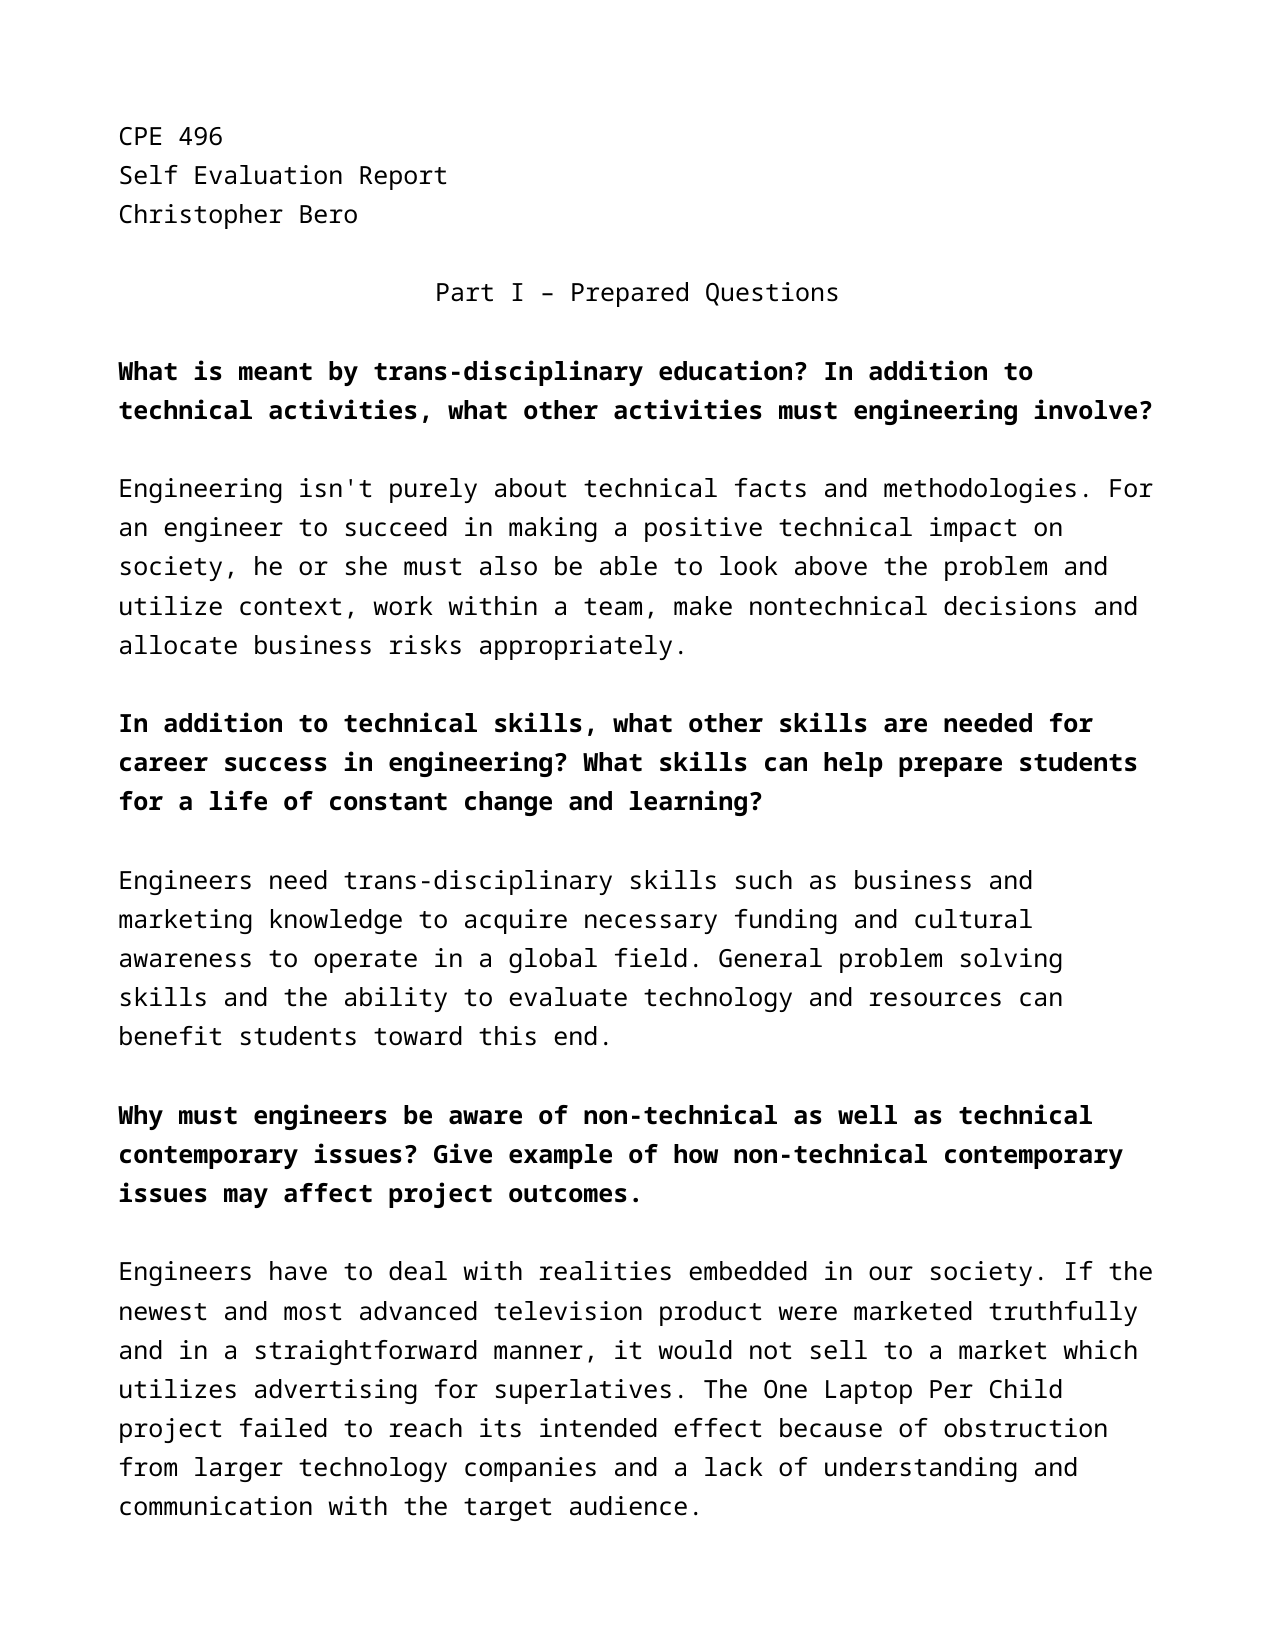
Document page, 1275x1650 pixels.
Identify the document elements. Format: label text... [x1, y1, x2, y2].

text What is meant by trans-disciplinary education? In addition to technical activities, what other activities must engineering involve? [118, 353, 1157, 426]
text In addition to technical skills, what other skills are needed for career success in engineering? What skills can help prepare students for a life of constant change and learning? [118, 666, 1157, 857]
text Why must engineers be aware of non-technical as well as technical contemporary issues? Give example of how non-technical contemporary issues may affect project outcomes. [118, 1097, 1157, 1210]
text Engineers have to deal with realities embedded in our society. If the newest and most advanced television product were marketed truthfully and in a straightforward manner, it would not sell to a market which utilizes advertising for superlatives. The One Laptop Per Child project failed to reach its intended effect because of obstruction from larger technology companies and a lack of understanding and communication with the target audience. [118, 1254, 1157, 1523]
text Part I – Prepared Questions [118, 275, 1157, 309]
text Engineers need trans-disciplinary skills such as business and marketing knowledge to acquire necessary funding and cultural awareness to operate in a global field. General problem solving skills and the ability to evaluate technology and resources can benefit students toward this end. [118, 862, 1157, 1053]
text CPE 496 [118, 118, 1157, 152]
text Christopher Bero [118, 196, 1157, 231]
text Engineering isn't purely about technical facts and methodologies. For an engineer to succeed in making a positive technical impact on society, he or she must also be able to look above the problem and utilize context, work within a team, make nontechnical decisions and allocate business risks appropriately. [118, 471, 1157, 661]
text Self Evaluation Report [118, 157, 1157, 191]
